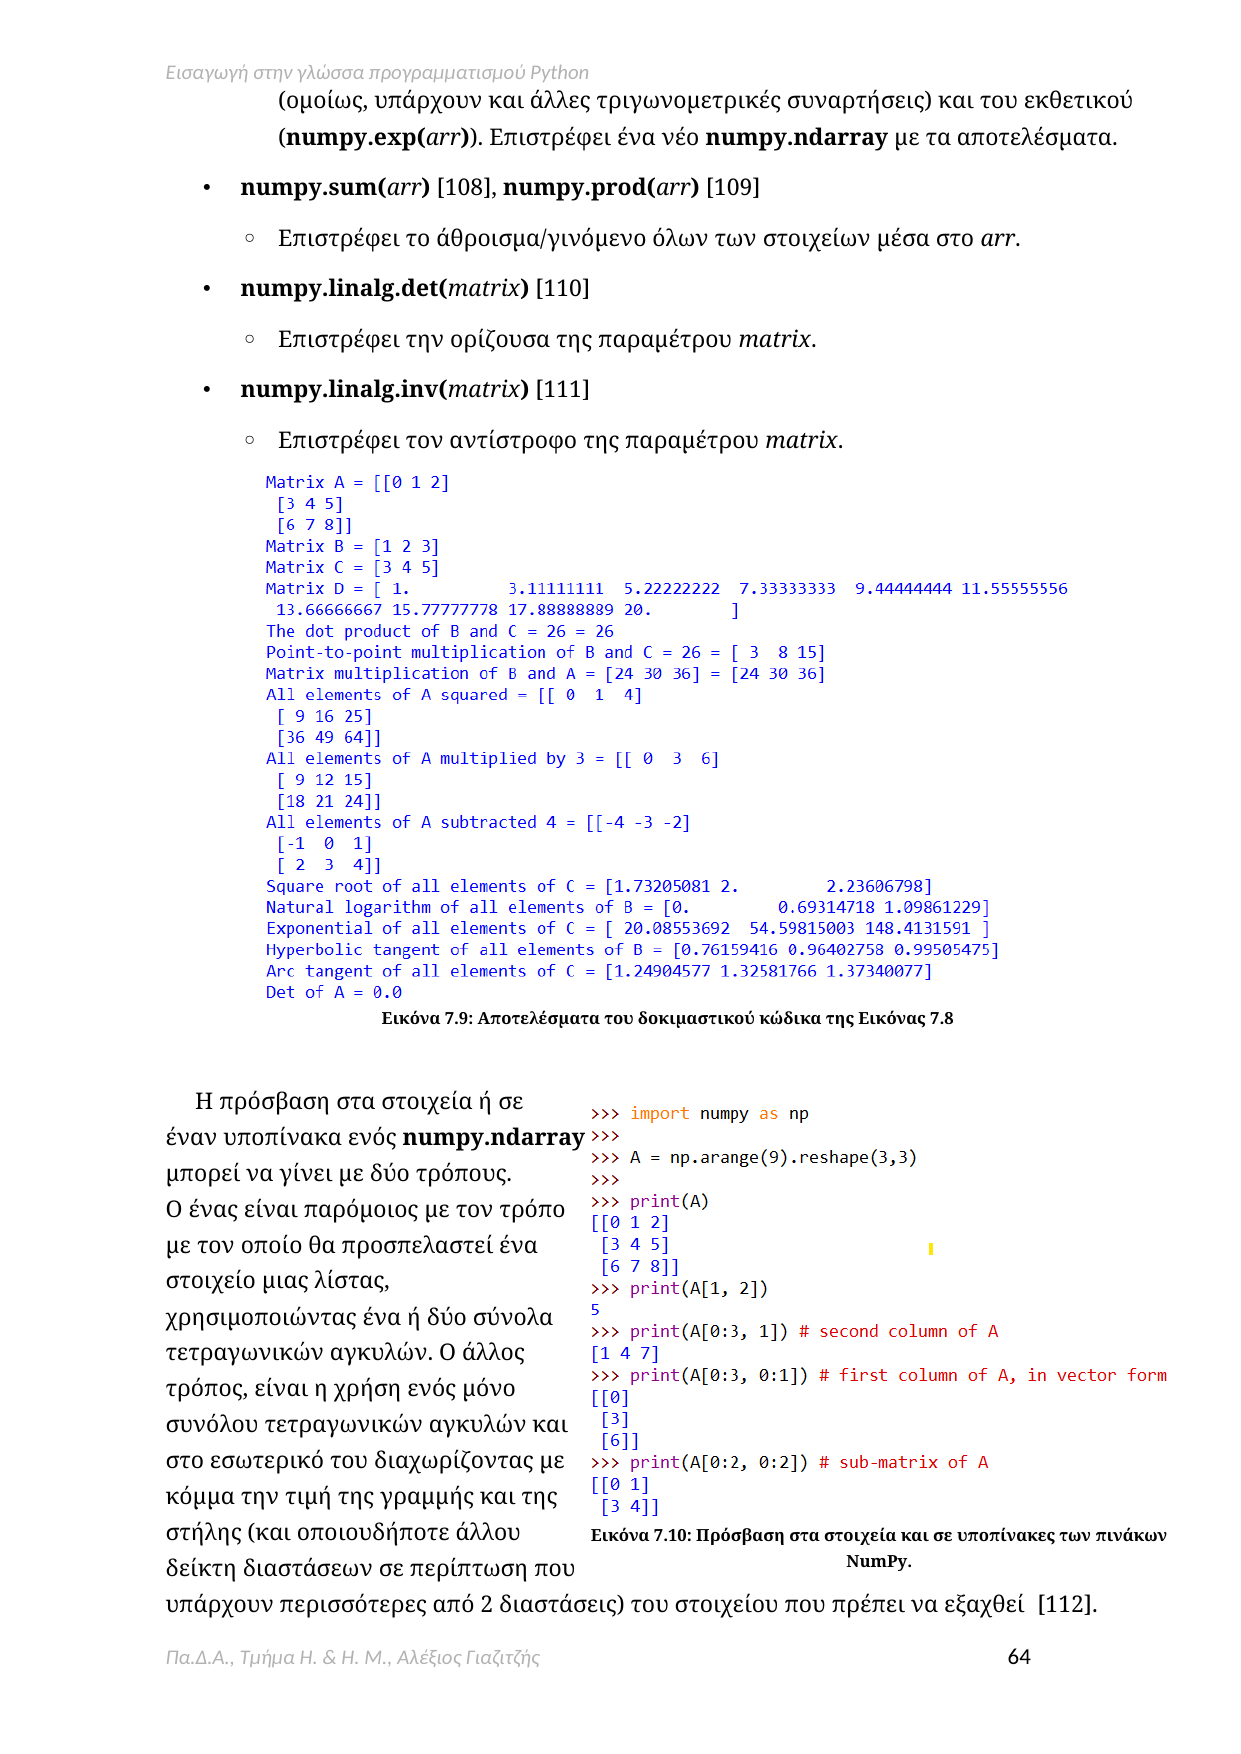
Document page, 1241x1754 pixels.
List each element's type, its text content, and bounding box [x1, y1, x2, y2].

list numpy.sum(arr) [108], numpy.prod(arr) [109] [203, 171, 1169, 202]
list numpy.linalg.det(matrix) [110] [203, 272, 1169, 303]
list Επιστρέφει τον αντίστροφο της παραμέτρου matrix. [240, 423, 1169, 455]
list numpy.linalg.inv(matrix) [111] [203, 373, 1169, 404]
picture [588, 1104, 1170, 1520]
text Η πρόσβαση στα στοιχεία ή σε έναν υποπίνακα ενός numpy.ndarray μπορεί να γίνει με δύο τρόπους. Ο ένας είναι παρόμοιος με τον τρόπο με τον οποίο θα προσπελαστεί ένα στοιχείο μιας λίστας, χρησιμοποιώντας ένα ή δύο σύνολα τετραγωνικών αγκυλών. Ο άλλος τρόπος, είναι η χρήση ενός μόνο συνόλου τετραγωνικών αγκυλών και στο εσωτερικό του διαχωρίζοντας με κόμμα την τιμή της γραμμής και της στήλης (και οποιουδήποτε άλλου δείκτη διαστάσεων σε περίπτωση που υπάρχουν περισσότερες από 2 διαστάσεις) του στοιχείου που πρέπει να εξαχθεί [112]. [165, 1085, 1169, 1619]
text Εικόνα 7.9: Αποτελέσματα του δοκιμαστικού κώδικα της Εικόνας 7.8 [265, 1004, 1070, 1029]
list Επιστρέφει το άθροισμα/γινόμενο όλων των στοιχείων μέσα στο arr. [240, 221, 1169, 253]
picture [264, 474, 1071, 1004]
list (ομοίως, υπάρχουν και άλλες τριγωνομετρικές συναρτήσεις) και του εκθετικού (numpy.exp(arr)). Επιστρέφει ένα νέο numpy.ndarray με τα αποτελέσματα. [240, 84, 1169, 152]
list Επιστρέφει την ορίζουσα της παραμέτρου matrix. [240, 322, 1169, 354]
text Εικόνα 7.10: Πρόσβαση στα στοιχεία και σε υποπίνακες των πινάκων NumPy. [589, 1520, 1169, 1572]
